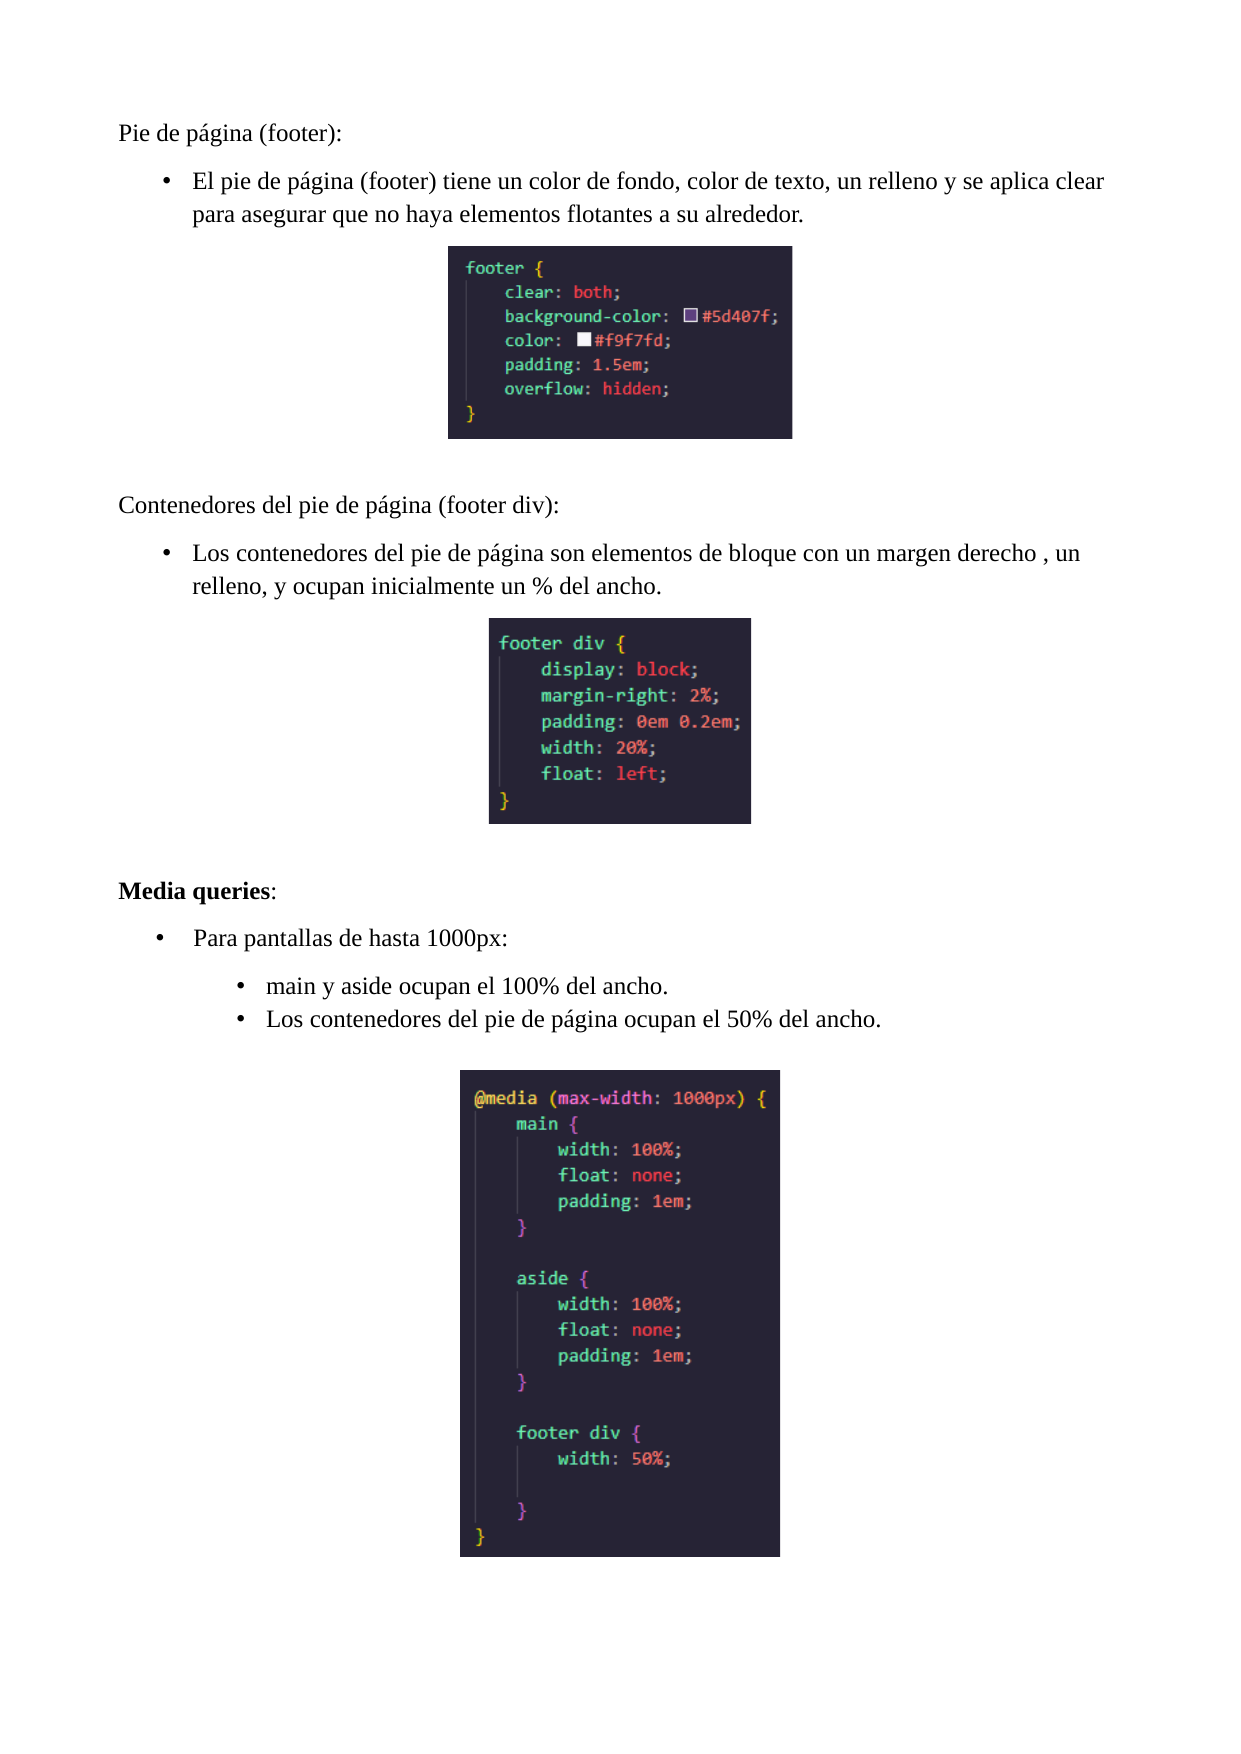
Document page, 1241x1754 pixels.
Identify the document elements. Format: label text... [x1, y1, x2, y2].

list El pie de página (footer) tiene un color de fondo, color de texto, un relleno y se aplica clear para asegurar que no haya elementos flotantes a su alrededor. [162, 166, 1122, 227]
text Pie de página (footer): [118, 118, 1122, 147]
list Los contenedores del pie de página son elementos de bloque con un margen derecho , un relleno, y ocupan inicialmente un % del ancho. [162, 538, 1122, 600]
list main y aside ocupan el 100% del ancho. [236, 971, 1122, 1000]
list Para pantallas de hasta 1000px: [156, 923, 1122, 952]
picture [460, 1070, 780, 1557]
text Contenedores del pie de página (footer div): [118, 491, 1122, 519]
list Los contenedores del pie de página ocupan el 50% del ancho. [236, 1004, 1122, 1033]
picture [448, 246, 793, 439]
text Media queries: [118, 876, 1122, 904]
picture [488, 618, 752, 824]
